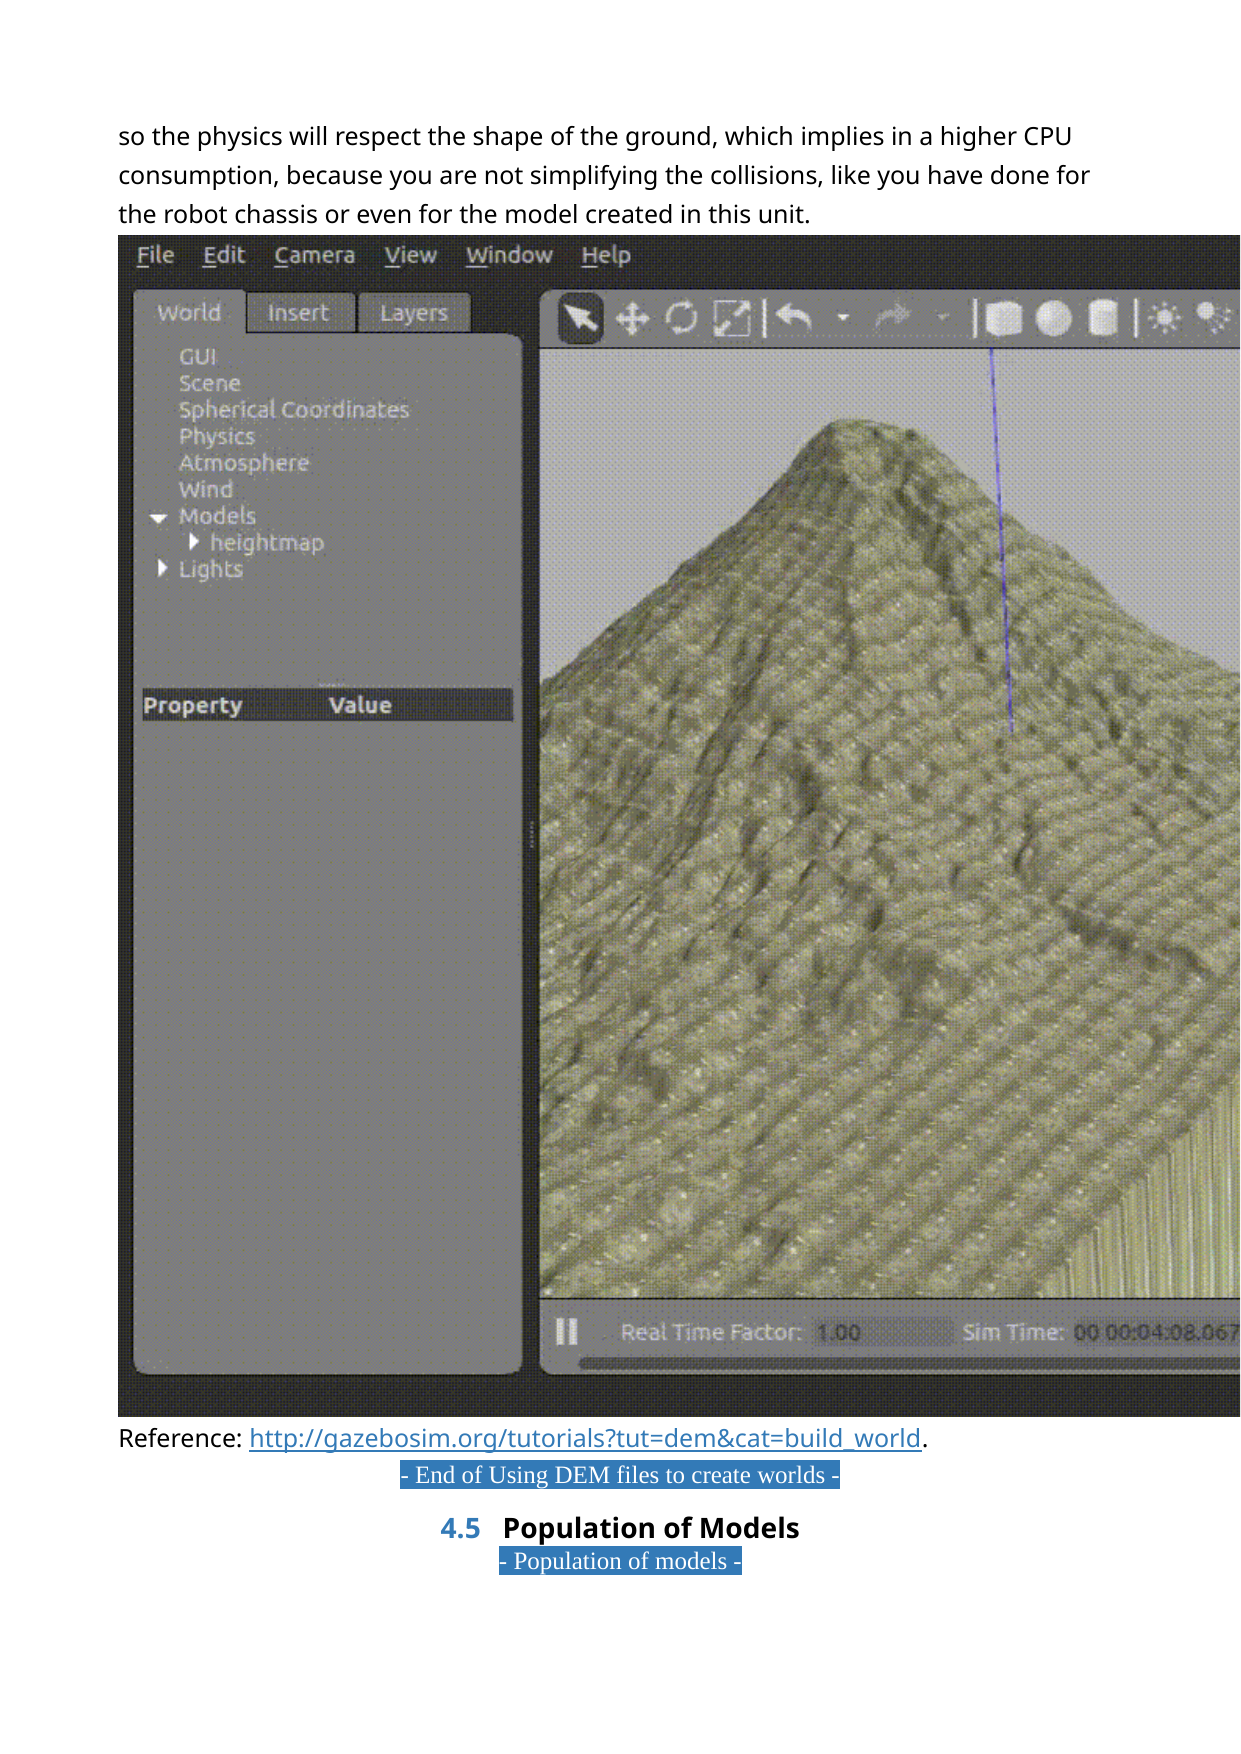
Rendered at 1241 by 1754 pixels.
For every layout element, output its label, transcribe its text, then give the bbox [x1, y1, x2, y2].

picture [118, 235, 1241, 1417]
text - Population of models - [118, 1546, 1122, 1575]
subtitle 4.5 Population of Models [118, 1508, 1122, 1546]
text - End of Using DEM files to create worlds - [118, 1460, 1122, 1489]
text Reference: http://gazebosim.org/tutorials?tut=dem&cat=build_world. [118, 1421, 1122, 1455]
text so the physics will respect the shape of the ground, which implies in a higher CPU consumption, because you are not simplifying the collisions, like you have done for the robot chassis or even for the model created in this unit. [118, 118, 1122, 231]
